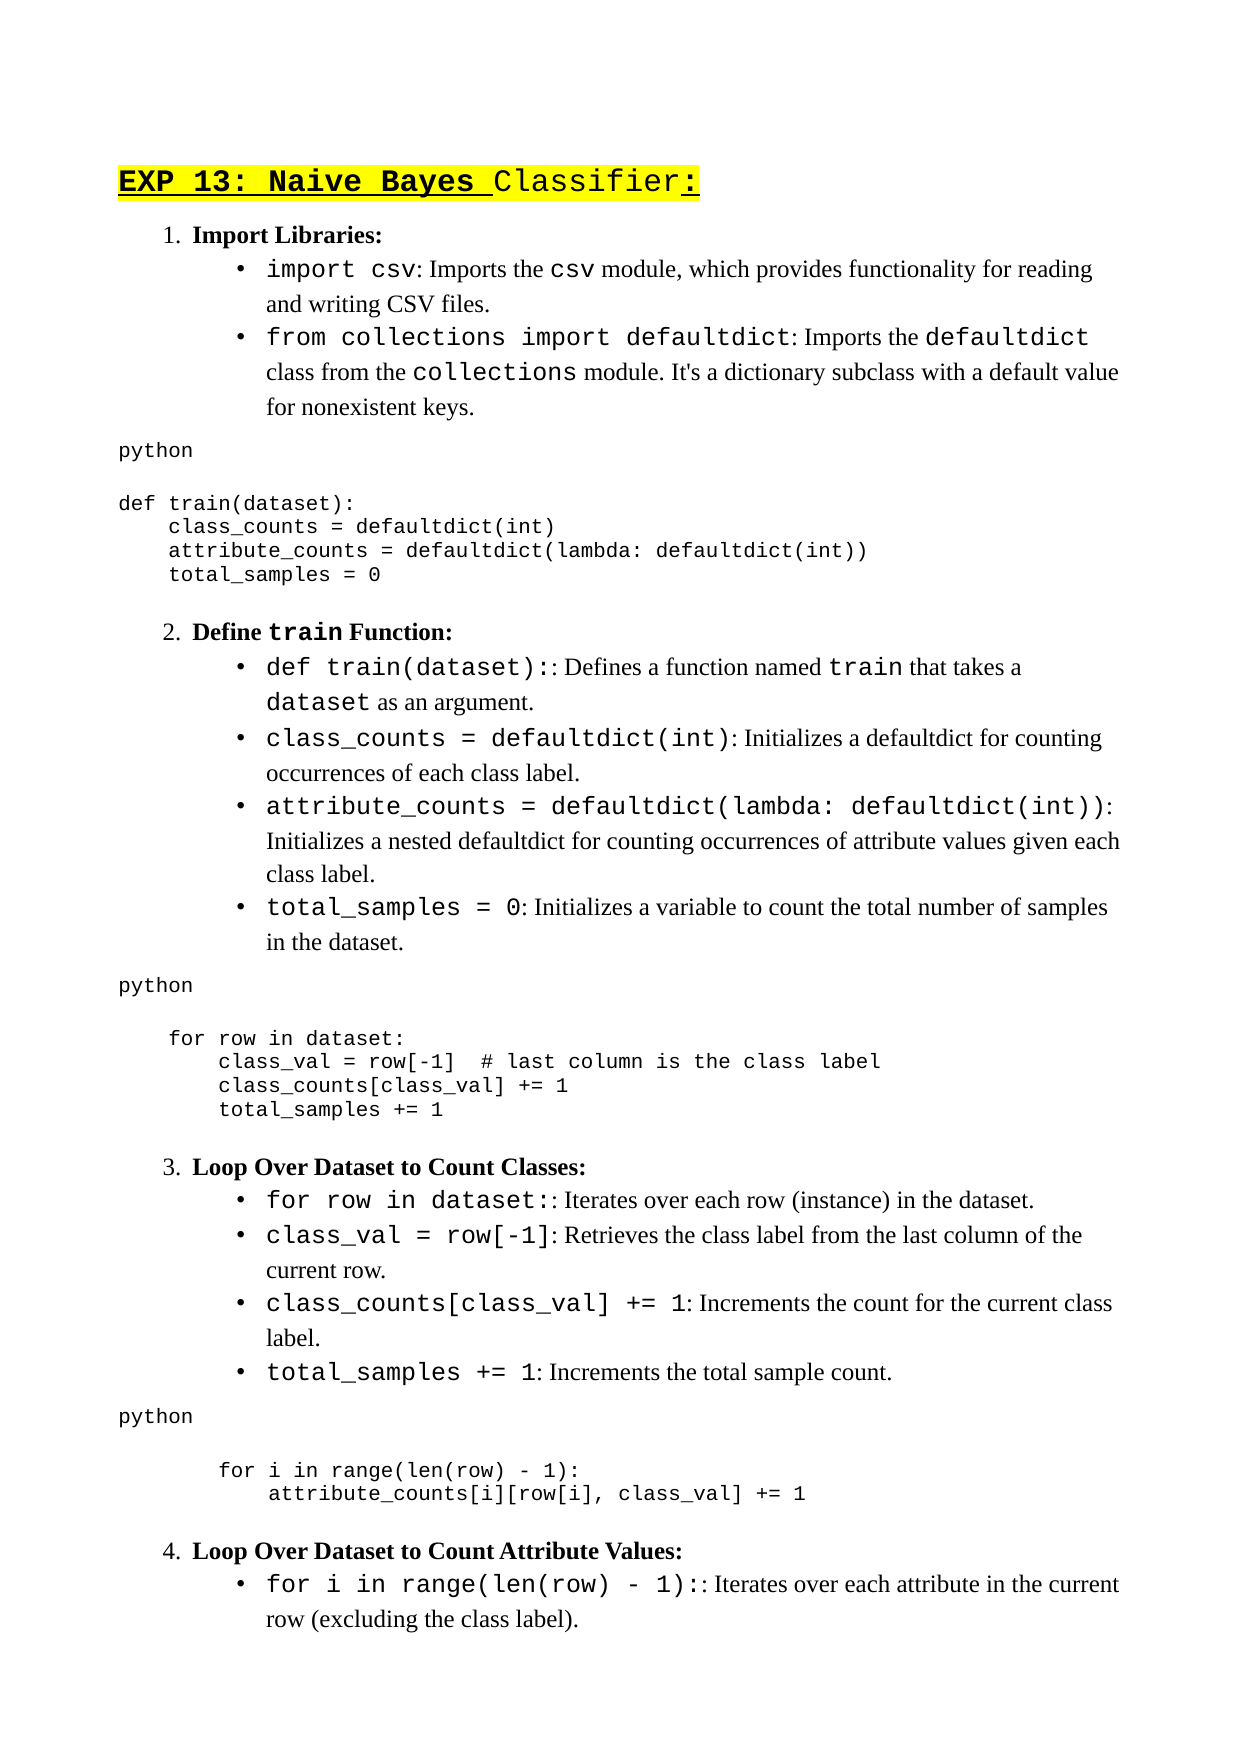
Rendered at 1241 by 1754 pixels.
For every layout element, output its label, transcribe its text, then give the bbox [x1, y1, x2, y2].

text for i in range(len(row) - 1): [118, 1460, 1122, 1483]
text class_val = row[-1] # last column is the class label [118, 1051, 1122, 1075]
list import csv: Imports the csv module, which provides functionality for reading and writing CSV files. [236, 254, 1122, 317]
text attribute_counts = defaultdict(lambda: defaultdict(int)) [118, 540, 1122, 564]
list Define train Function: [162, 617, 1122, 648]
list Loop Over Dataset to Count Classes: [162, 1152, 1122, 1181]
list Import Libraries: [162, 221, 1122, 249]
text def train(dataset): [118, 493, 1122, 516]
list from collections import defaultdict: Imports the defaultdict class from the collections module. It's a dictionary subclass with a default value for nonexistent keys. [236, 322, 1122, 421]
list total_samples = 0: Initializes a variable to count the total number of samples in the dataset. [236, 892, 1122, 956]
text EXP 13: Naive Bayes Classifier: [118, 165, 1122, 201]
list class_counts = defaultdict(int): Initializes a defaultdict for counting occurrences of each class label. [236, 723, 1122, 787]
text class_counts = defaultdict(int) [118, 516, 1122, 540]
list attribute_counts = defaultdict(lambda: defaultdict(int)): Initializes a nested defaultdict for counting occurrences of attribute values given each class label. [236, 791, 1122, 888]
list for i in range(len(row) - 1):: Iterates over each attribute in the current row (excluding the class label). [236, 1569, 1122, 1633]
list class_val = row[-1]: Retrieves the class label from the last column of the current row. [236, 1220, 1122, 1284]
text class_counts[class_val] += 1 [118, 1075, 1122, 1099]
text python [118, 1407, 1122, 1430]
text attribute_counts[i][row[i], class_val] += 1 [118, 1483, 1122, 1507]
list def train(dataset):: Defines a function named train that takes a dataset as an argument. [236, 652, 1122, 718]
list class_counts[class_val] += 1: Increments the count for the current class label. [236, 1288, 1122, 1352]
list Loop Over Dataset to Count Attribute Values: [162, 1536, 1122, 1565]
list total_samples += 1: Increments the total sample count. [236, 1357, 1122, 1387]
text for row in dataset: [118, 1028, 1122, 1051]
text total_samples += 1 [118, 1099, 1122, 1122]
list for row in dataset:: Iterates over each row (instance) in the dataset. [236, 1185, 1122, 1216]
text python [118, 439, 1122, 463]
text total_samples = 0 [118, 564, 1122, 587]
text python [118, 975, 1122, 998]
